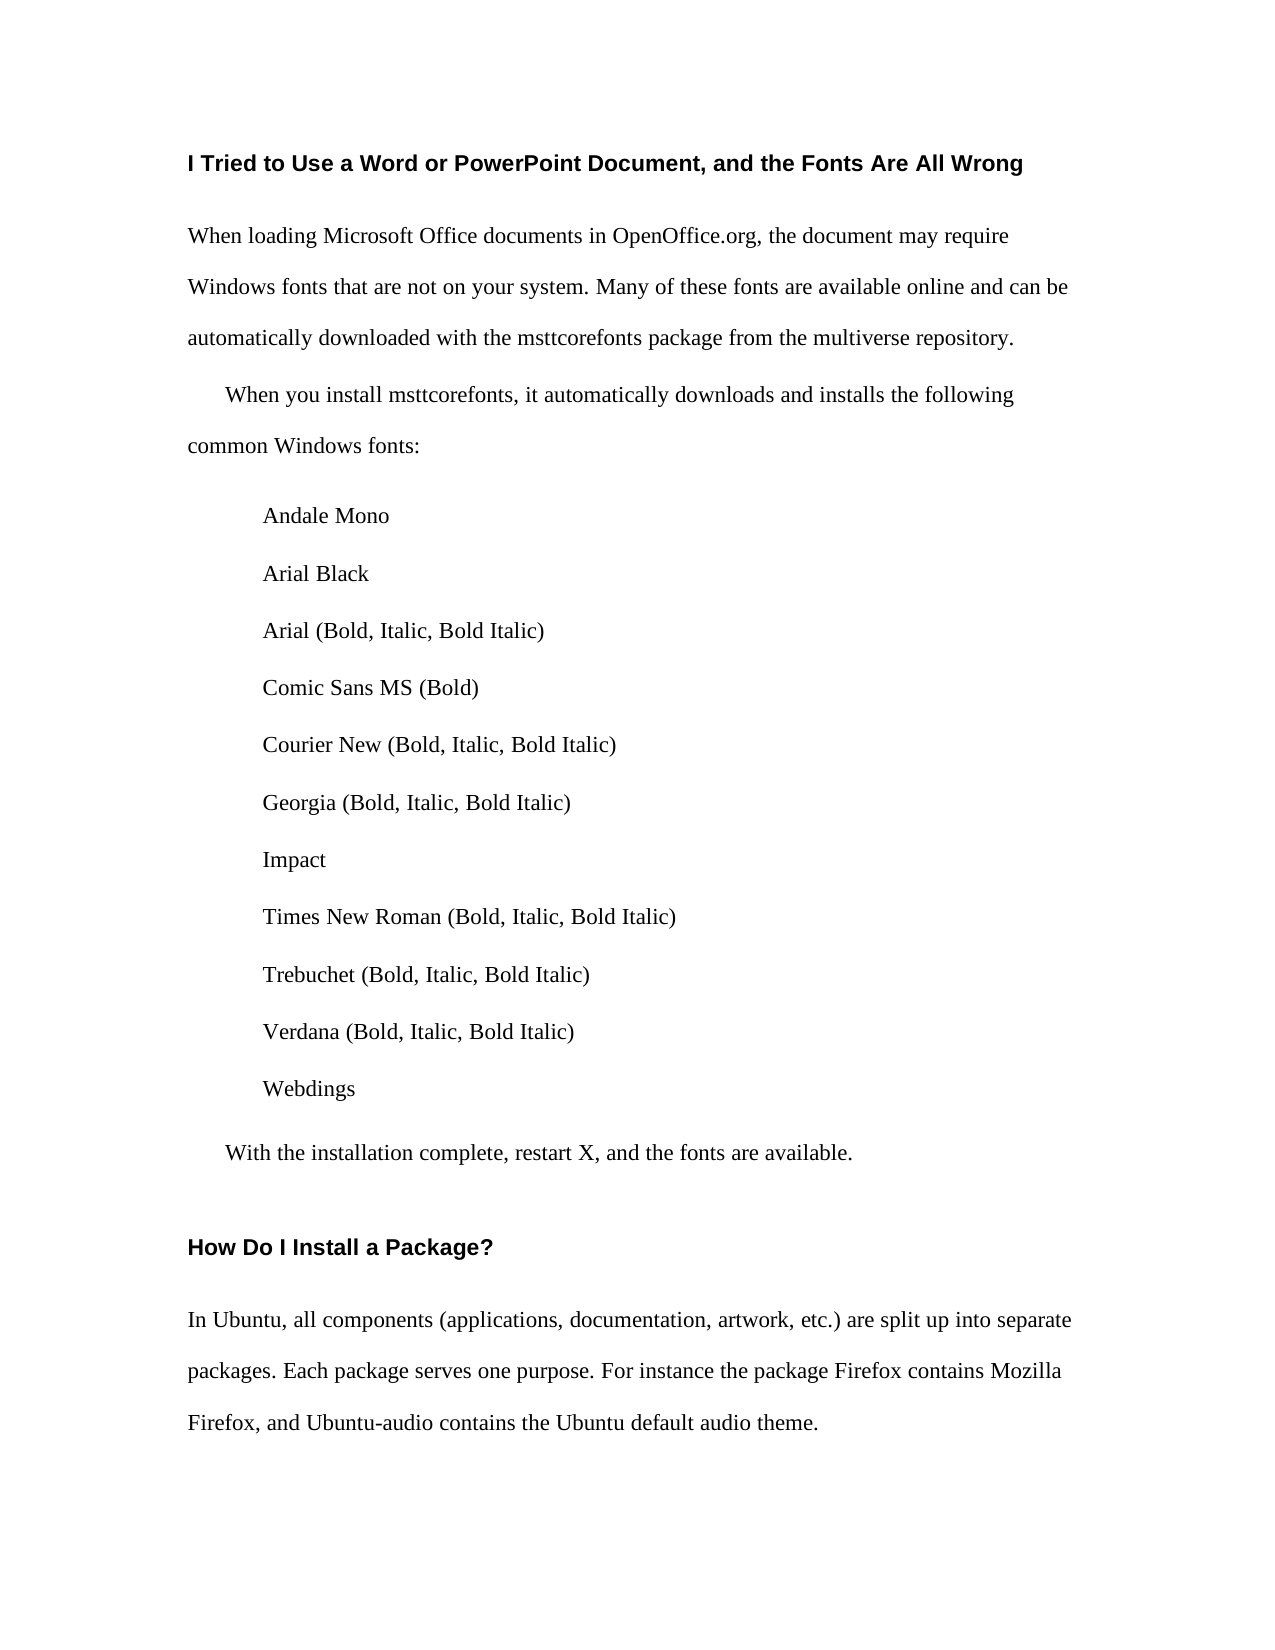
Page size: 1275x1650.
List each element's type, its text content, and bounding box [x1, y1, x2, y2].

text Verdana (Bold, Italic, Bold Italic) [187, 1019, 1012, 1044]
text Times New Roman (Bold, Italic, Bold Italic) [187, 904, 1012, 930]
text How Do I Install a Package? [187, 1234, 1087, 1260]
text Impact [187, 847, 1012, 872]
text Webdings [187, 1076, 1012, 1102]
text Comic Sans MS (Bold) [187, 675, 1012, 701]
text Courier New (Bold, Italic, Bold Italic) [187, 732, 1012, 758]
text Arial (Bold, Italic, Bold Italic) [187, 618, 1012, 643]
text When loading Microsoft Office documents in OpenOffice.org, the document may require Windows fonts that are not on your system. Many of these fonts are available online and can be automatically downloaded with the msttcorefonts package from the multiverse repository. [187, 223, 1087, 351]
text With the installation complete, restart X, and the fonts are available. [187, 1139, 1087, 1165]
text In Ubuntu, all components (applications, documentation, artwork, etc.) are split up into separate packages. Each package serves one purpose. For instance the package Firefox contains Mozilla Firefox, and Ubuntu-audio contains the Ubuntu default audio theme. [187, 1307, 1087, 1435]
text When you install msttcorefonts, it automatically downloads and installs the following common Windows fonts: [187, 382, 1087, 459]
text I Tried to Use a Word or PowerPoint Document, and the Fonts Are All Wrong [187, 150, 1087, 176]
text Arial Black [187, 560, 1012, 586]
text Trebuchet (Bold, Italic, Bold Italic) [187, 961, 1012, 987]
text Georgia (Bold, Italic, Bold Italic) [187, 789, 1012, 815]
text Andale Mono [187, 503, 1012, 529]
